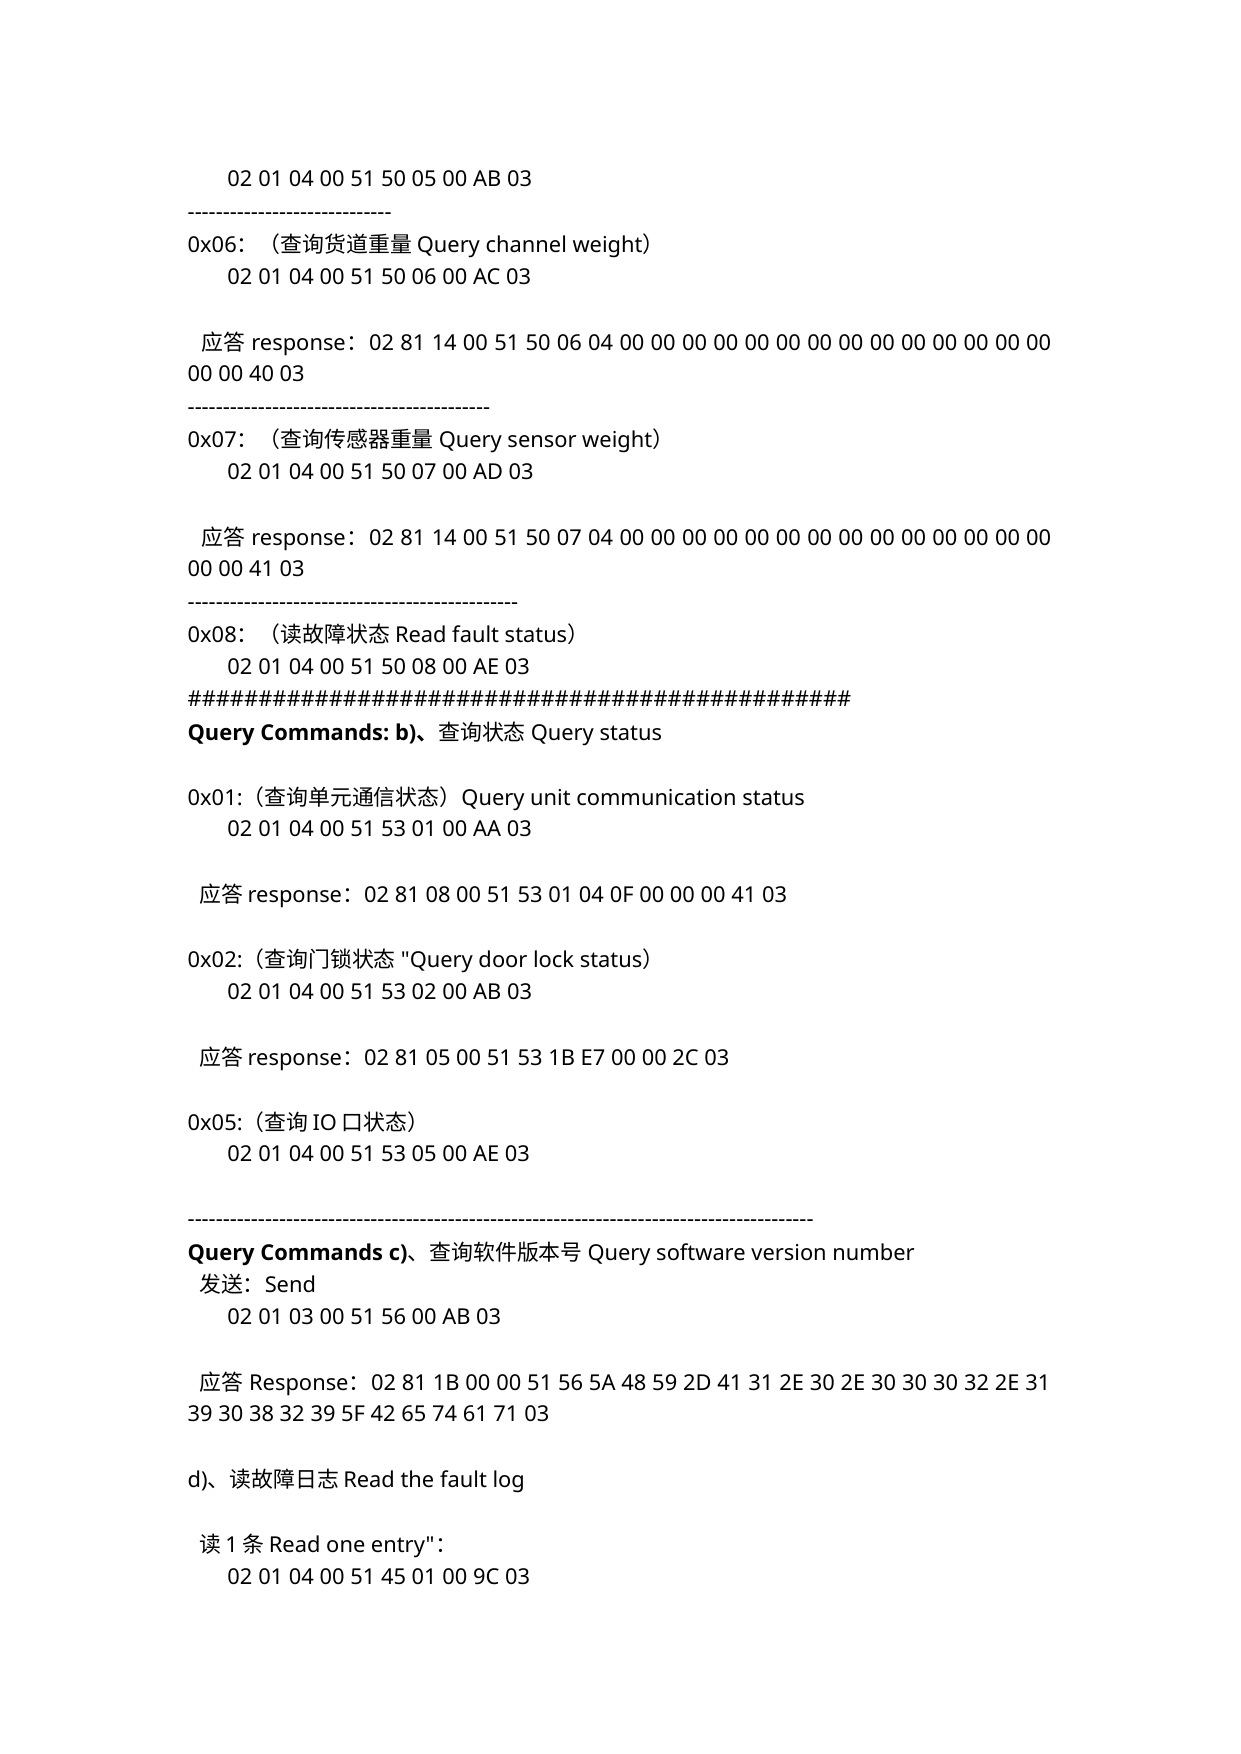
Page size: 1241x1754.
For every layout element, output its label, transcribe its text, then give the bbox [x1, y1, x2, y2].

text 应答 response：02 81 08 00 51 53 01 04 0F 00 00 00 41 03 [187, 877, 1053, 909]
text 02 01 04 00 51 50 05 00 AB 03 [187, 162, 1053, 194]
text 发送：Send [187, 1267, 1053, 1299]
text 0x05:（查询IO口状态） [187, 1104, 1053, 1137]
text 0x02:（查询门锁状态 "Query door lock status） [187, 942, 1053, 974]
text 02 01 04 00 51 50 06 00 AC 03 [187, 259, 1053, 292]
text 读1条 Read one entry"： [187, 1527, 1053, 1559]
text ############################################### [187, 682, 1053, 714]
text 02 01 04 00 51 50 08 00 AE 03 [187, 649, 1053, 682]
text Query Commands c)、查询软件版本号 Query software version number [187, 1234, 1053, 1267]
text 0x07：（查询传感器重量 Query sensor weight） [187, 422, 1053, 454]
text 02 01 04 00 51 53 02 00 AB 03 [187, 974, 1053, 1007]
text 0x06：（查询货道重量 Query channel weight） [187, 227, 1053, 259]
text 02 01 04 00 51 53 05 00 AE 03 [187, 1137, 1053, 1169]
text 02 01 03 00 51 56 00 AB 03 [187, 1299, 1053, 1332]
text 0x08：（读故障状态 Read fault status） [187, 617, 1053, 649]
text 0x01:（查询单元通信状态）Query unit communication status [187, 779, 1053, 812]
text d)、读故障日志Read the fault log [187, 1462, 1053, 1494]
text ----------------------------- [187, 194, 1053, 227]
text 应答 response：02 81 14 00 51 50 06 04 00 00 00 00 00 00 00 00 00 00 00 00 00 00 00 00 40 03 [187, 324, 1053, 389]
text ----------------------------------------------------------------------------------------- [187, 1202, 1053, 1234]
text 02 01 04 00 51 45 01 00 9C 03 [187, 1559, 1053, 1592]
text 应答 response：02 81 05 00 51 53 1B E7 00 00 2C 03 [187, 1039, 1053, 1072]
text Query Commands: b)、查询状态 Query status [187, 714, 1053, 747]
text 02 01 04 00 51 50 07 00 AD 03 [187, 454, 1053, 487]
text 应答 response：02 81 14 00 51 50 07 04 00 00 00 00 00 00 00 00 00 00 00 00 00 00 00 00 41 03 [187, 519, 1053, 584]
text ------------------------------------------- [187, 389, 1053, 422]
text 02 01 04 00 51 53 01 00 AA 03 [187, 812, 1053, 844]
text 应答 Response：02 81 1B 00 00 51 56 5A 48 59 2D 41 31 2E 30 2E 30 30 30 32 2E 31 39 30 38 32 39 5F 42 65 74 61 71 03 [187, 1364, 1053, 1429]
text ----------------------------------------------- [187, 584, 1053, 617]
